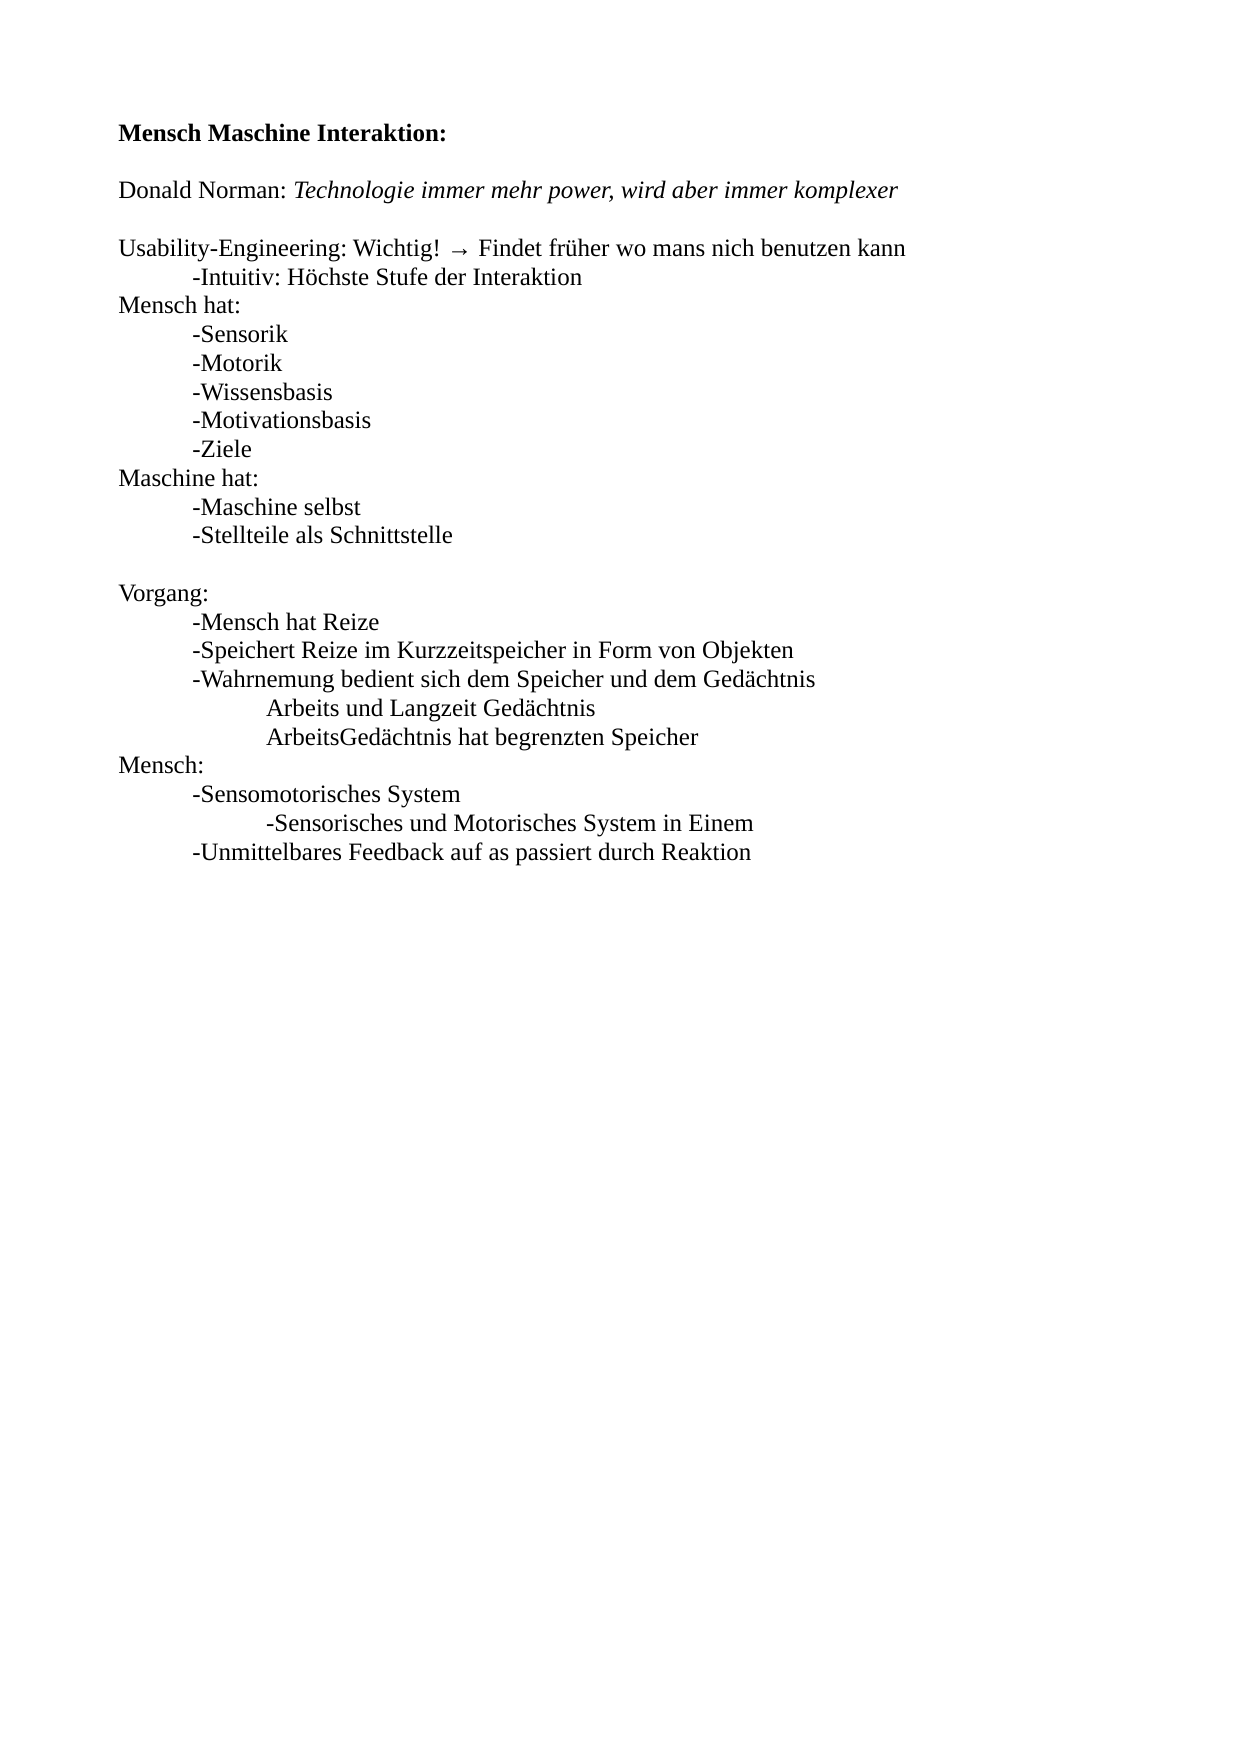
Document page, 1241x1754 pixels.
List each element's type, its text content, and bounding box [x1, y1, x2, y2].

text Usability-Engineering: Wichtig! → Findet früher wo mans nich benutzen kann [118, 233, 1122, 262]
text -Unmittelbares Feedback auf as passiert durch Reaktion [118, 837, 1122, 866]
text -Intuitiv: Höchste Stufe der Interaktion [118, 262, 1122, 291]
text Mensch Maschine Interaktion: [118, 118, 1122, 147]
text Mensch: [118, 751, 1122, 779]
text -Wahrnemung bedient sich dem Speicher und dem Gedächtnis [118, 664, 1122, 693]
text -Sensorisches und Motorisches System in Einem [118, 808, 1122, 837]
text Arbeits und Langzeit Gedächtnis [118, 693, 1122, 722]
text -Sensomotorisches System [118, 779, 1122, 808]
text -Motivationsbasis [118, 406, 1122, 434]
text -Stellteile als Schnittstelle [118, 521, 1122, 549]
text -Speichert Reize im Kurzzeitspeicher in Form von Objekten [118, 636, 1122, 664]
text -Mensch hat Reize [118, 607, 1122, 636]
text -Wissensbasis [118, 377, 1122, 406]
text -Motorik [118, 348, 1122, 377]
text -Ziele [118, 434, 1122, 463]
text -Sensorik [118, 319, 1122, 348]
text Donald Norman: Technologie immer mehr power, wird aber immer komplexer [118, 176, 1122, 204]
text -Maschine selbst [118, 492, 1122, 521]
text Vorgang: [118, 578, 1122, 607]
text ArbeitsGedächtnis hat begrenzten Speicher [118, 722, 1122, 751]
text Mensch hat: [118, 291, 1122, 319]
text Maschine hat: [118, 463, 1122, 492]
